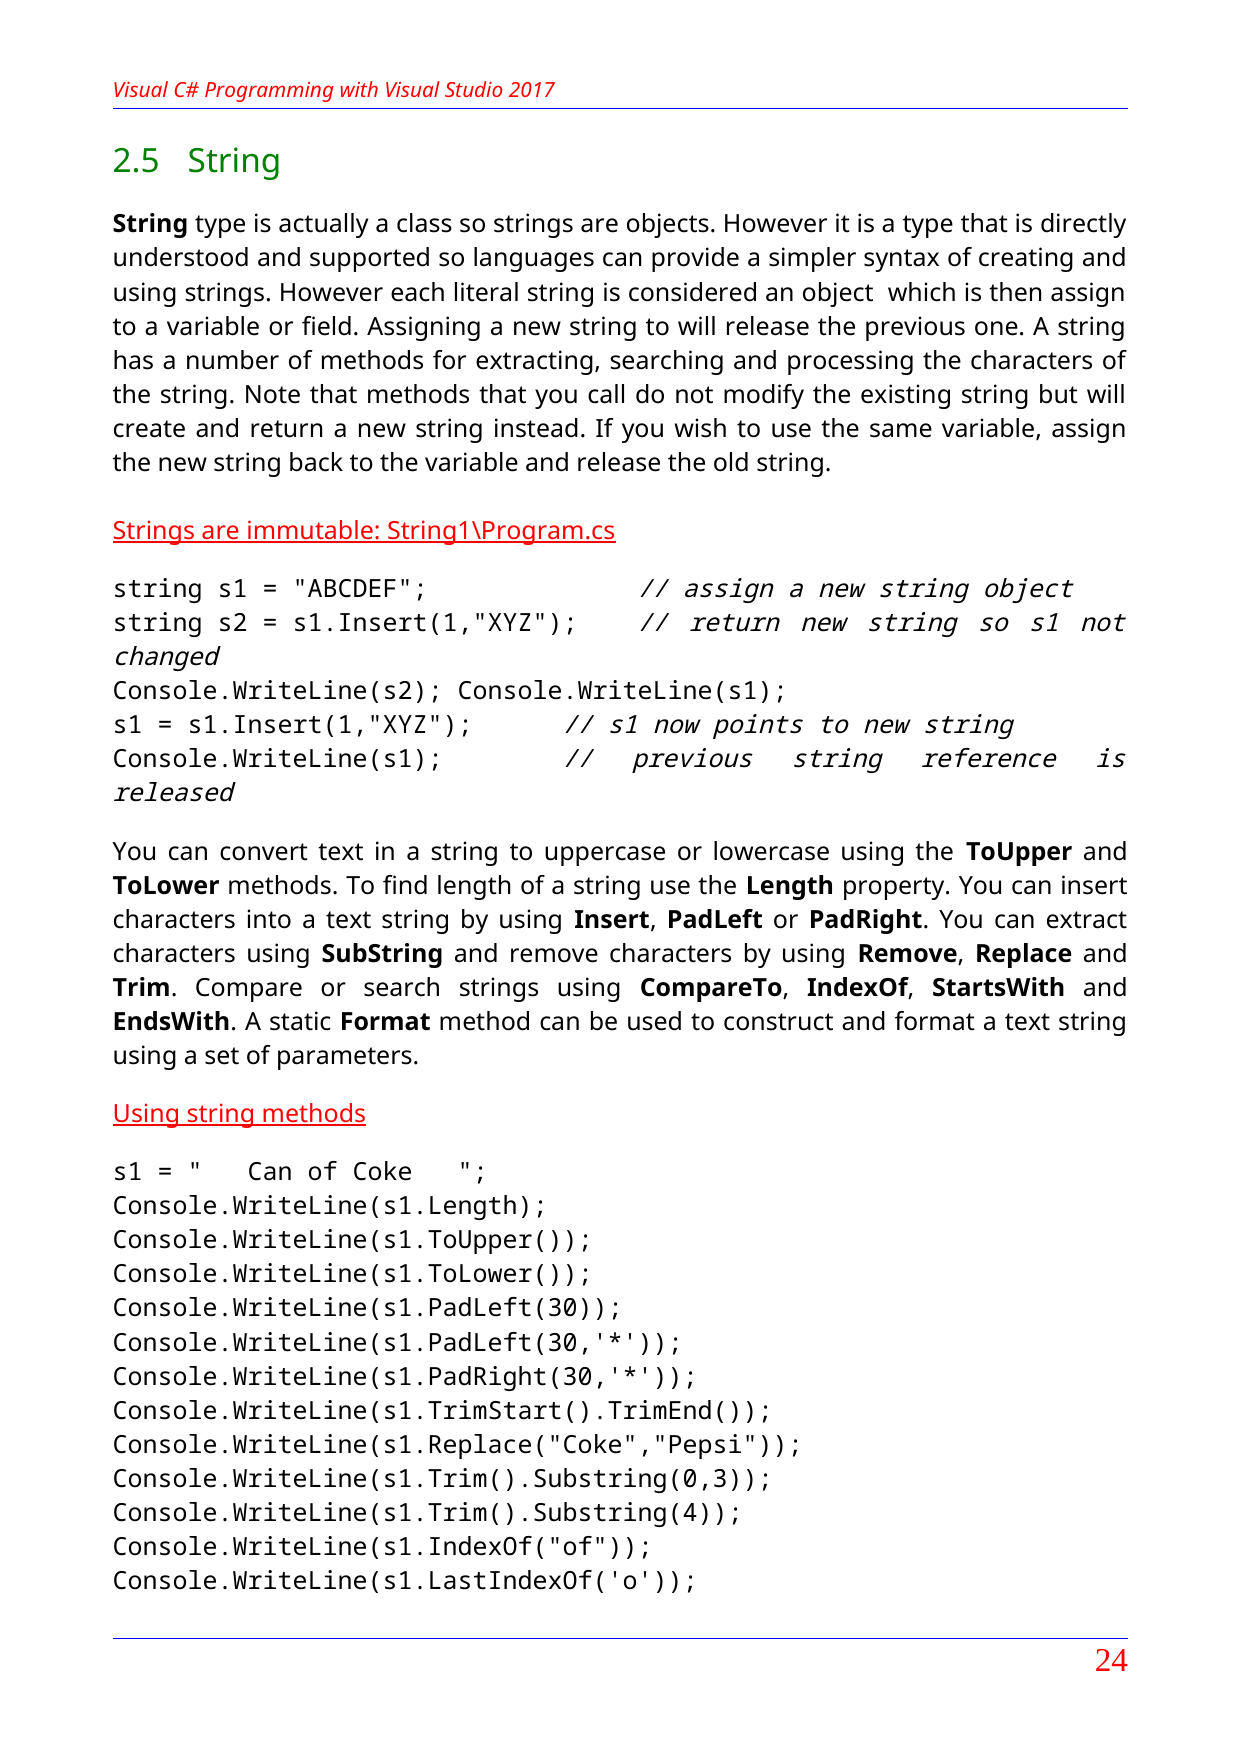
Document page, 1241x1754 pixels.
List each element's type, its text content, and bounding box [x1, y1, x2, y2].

text You can convert text in a string to uppercase or lowercase using the ToUpper and ToLower methods. To find length of a string use the Length property. You can insert characters into a text string by using Insert, PadLeft or PadRight. You can extract characters using SubString and remove characters by using Remove, Replace and Trim. Compare or search strings using CompareTo, IndexOf, StartsWith and EndsWith. A static Format method can be used to construct and format a text string using a set of parameters. [112, 833, 1128, 1072]
text Console.WriteLine(s2); Console.WriteLine(s1); [112, 673, 1128, 707]
text Console.WriteLine(s1.Trim().Substring(4)); [112, 1494, 1128, 1528]
text Console.WriteLine(s1.LastIndexOf('o')); [112, 1563, 1128, 1597]
text String type is actually a class so strings are objects. However it is a type that is directly understood and supported so languages can provide a simpler syntax of creating and using strings. However each literal string is considered an object which is then assign to a variable or field. Assigning a new string to will release the previous one. A string has a number of methods for extracting, searching and processing the characters of the string. Note that methods that you call do not modify the existing string but will create and return a new string instead. If you wish to use the same variable, assign the new string back to the variable and release the old string. [112, 206, 1128, 478]
text Console.WriteLine(s1.TrimStart().TrimEnd()); [112, 1392, 1128, 1426]
text Console.WriteLine(s1.Length); [112, 1188, 1128, 1222]
text Console.WriteLine(s1.ToUpper()); [112, 1222, 1128, 1256]
text Console.WriteLine(s1.PadLeft(30,'*')); [112, 1324, 1128, 1358]
text s1 = " Can of Coke "; [112, 1154, 1128, 1188]
text s1 = s1.Insert(1,"XYZ"); // s1 now points to new string [112, 707, 1128, 741]
text Console.WriteLine(s1); // previous string reference is released [112, 741, 1128, 809]
text Console.WriteLine(s1.Replace("Coke","Pepsi")); [112, 1426, 1128, 1460]
text Console.WriteLine(s1.PadRight(30,'*')); [112, 1358, 1128, 1392]
text Console.WriteLine(s1.PadLeft(30)); [112, 1290, 1128, 1324]
text Console.WriteLine(s1.IndexOf("of")); [112, 1528, 1128, 1563]
text 2.5 String [112, 137, 1128, 182]
text Console.WriteLine(s1.ToLower()); [112, 1256, 1128, 1290]
text Using string methods [112, 1096, 1128, 1130]
text Strings are immutable: String1\Program.cs [112, 513, 1128, 547]
text string s1 = "ABCDEF"; // assign a new string object [112, 571, 1128, 605]
text string s2 = s1.Insert(1,"XYZ"); // return new string so s1 not changed [112, 605, 1128, 673]
text Console.WriteLine(s1.Trim().Substring(0,3)); [112, 1460, 1128, 1494]
